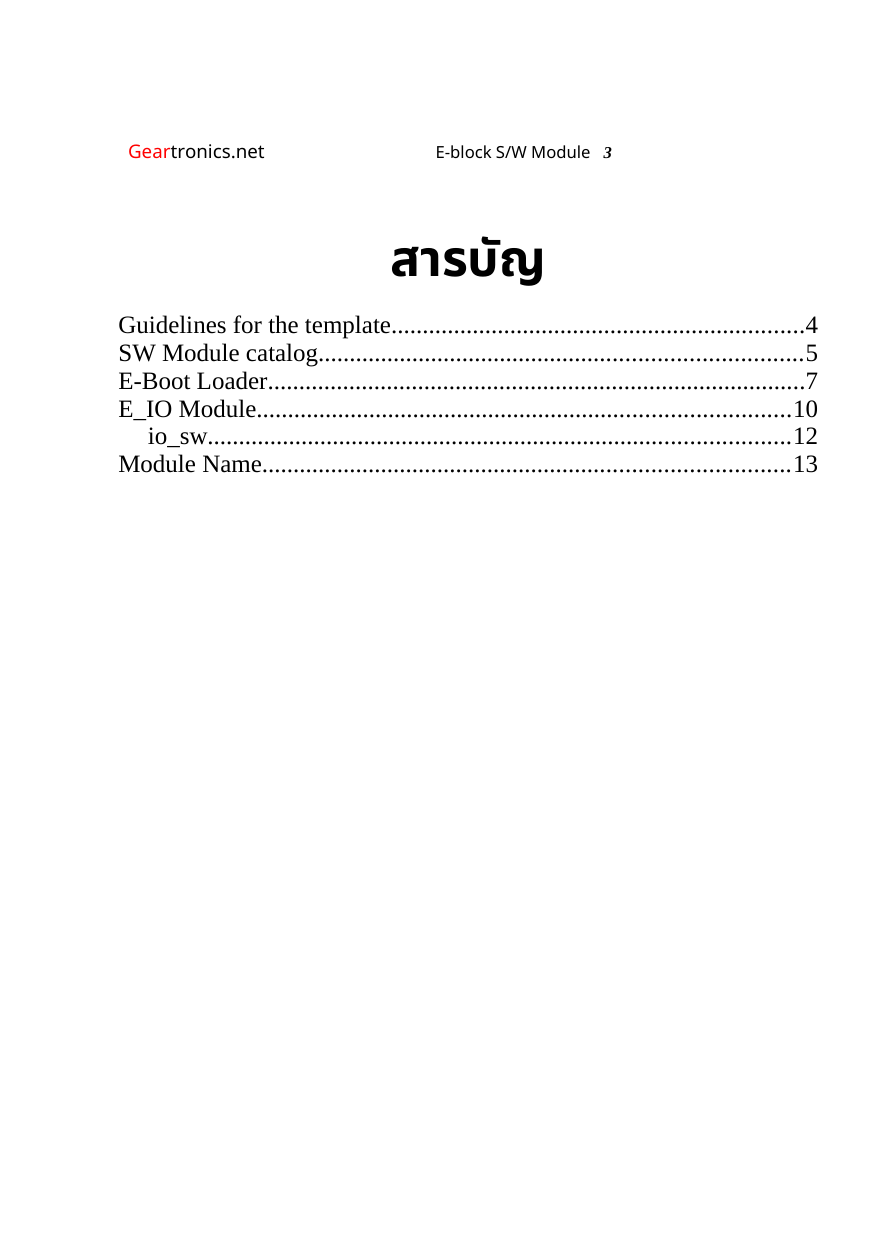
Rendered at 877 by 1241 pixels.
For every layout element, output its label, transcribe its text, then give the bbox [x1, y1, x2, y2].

text io_sw 12 [148, 422, 818, 450]
subtitle สารบัญ [118, 224, 818, 299]
text Module Name 13 [118, 450, 818, 478]
text E_IO Module 10 [118, 395, 818, 422]
text Guidelines for the template 4 [118, 312, 818, 339]
text E-Boot Loader 7 [118, 367, 818, 395]
text SW Module catalog 5 [118, 339, 818, 367]
